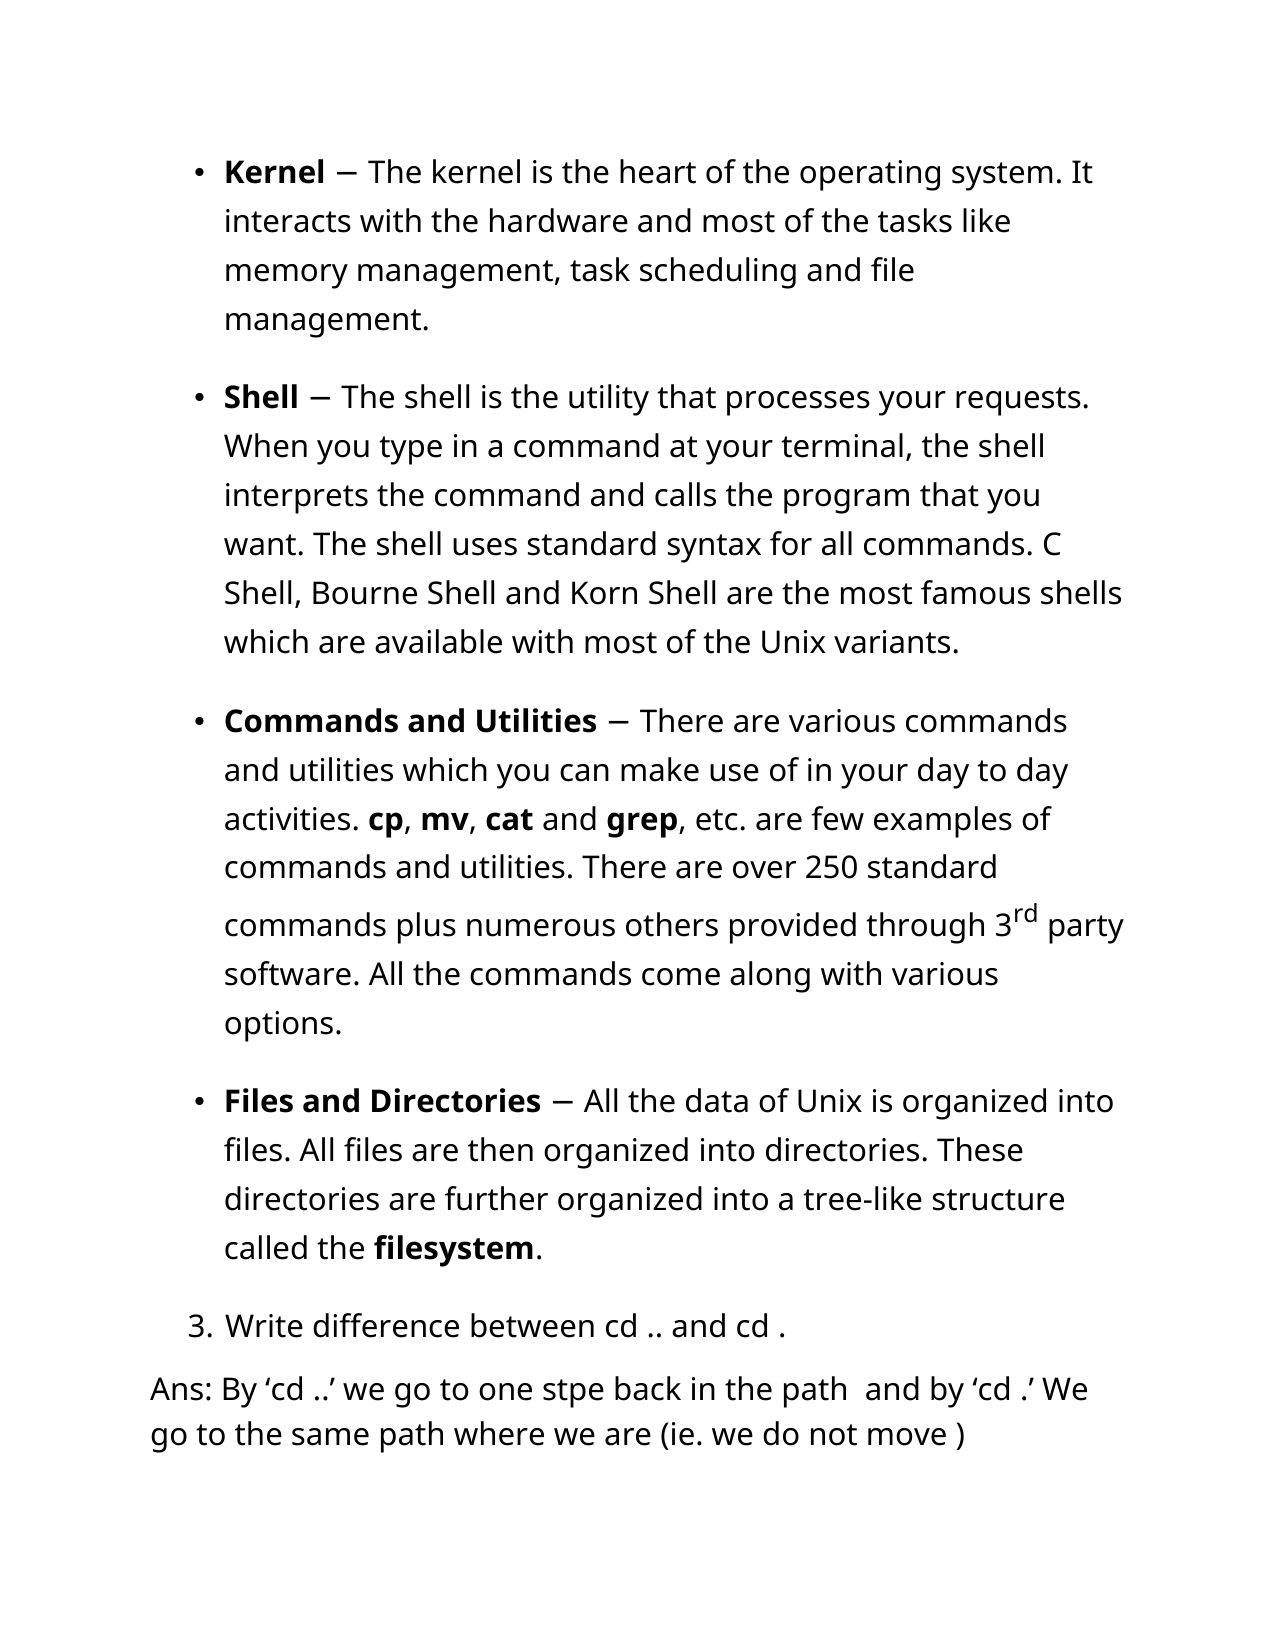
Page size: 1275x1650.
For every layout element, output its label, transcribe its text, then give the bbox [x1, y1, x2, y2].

list Kernel − The kernel is the heart of the operating system. It interacts with the hardware and most of the tasks like memory management, task scheduling and file management. [194, 150, 1125, 339]
list Files and Directories − All the data of Unix is organized into files. All files are then organized into directories. These directories are further organized into a tree-like structure called the filesystem. [194, 1079, 1125, 1268]
list Shell − The shell is the utility that processes your requests. When you type in a command at your terminal, the shell interprets the command and calls the program that you want. The shell uses standard syntax for all commands. C Shell, Bourne Shell and Korn Shell are the most famous shells which are available with most of the Unix variants. [194, 375, 1125, 663]
list Commands and Utilities − There are various commands and utilities which you can make use of in your day to day activities. cp, mv, cat and grep, etc. are few examples of commands and utilities. There are over 250 standard commands plus numerous others provided through 3rd party software. All the commands come along with various options. [194, 698, 1125, 1043]
list Ans: By ‘cd ..’ we go to one stpe back in the path and by ‘cd .’ We go to the same path where we are (ie. we do not move ) [150, 1367, 1125, 1455]
list Write difference between cd .. and cd . [187, 1304, 1125, 1347]
